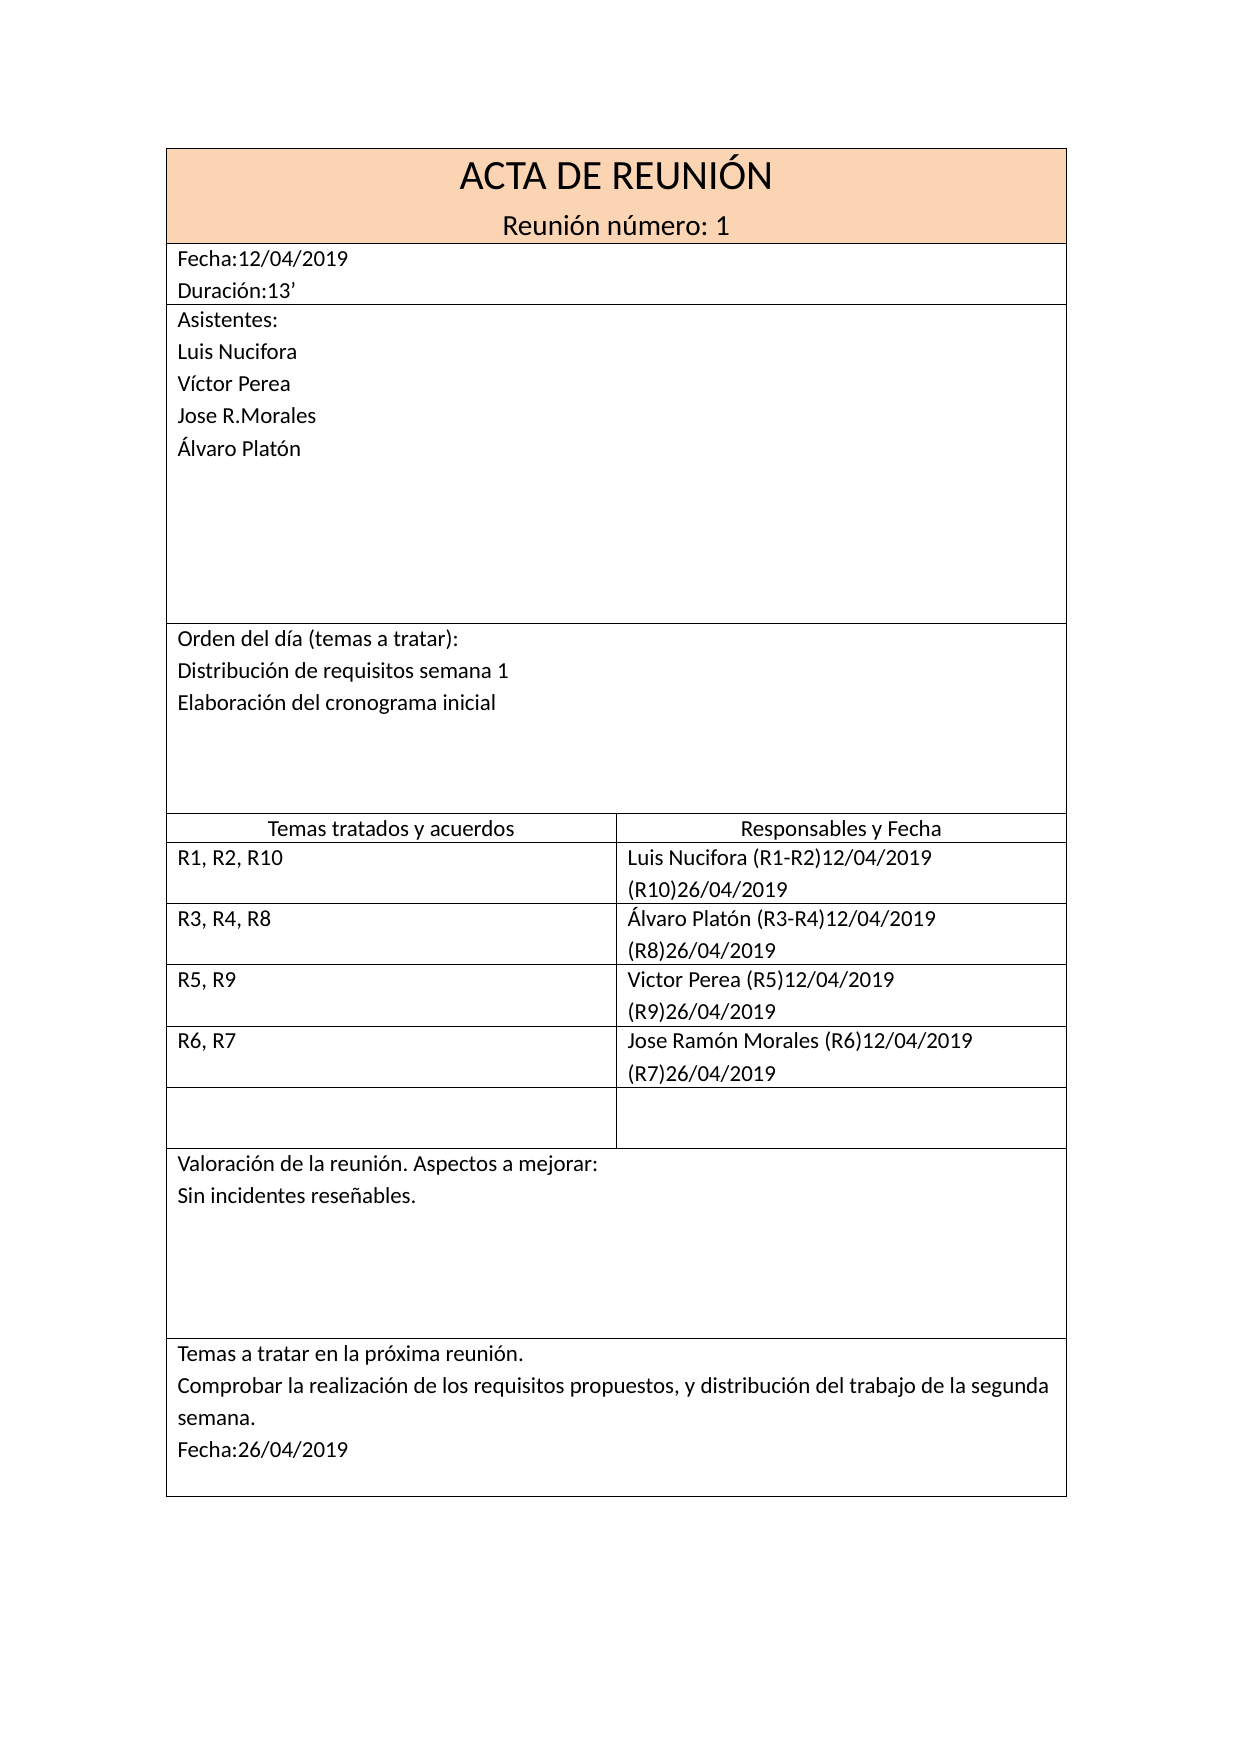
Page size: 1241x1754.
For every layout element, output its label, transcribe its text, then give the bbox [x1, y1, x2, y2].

table_cell Fecha:12/04/2019 Duración:13’ [167, 244, 1066, 304]
table_cell Responsables y Fecha [617, 814, 1066, 842]
table_cell [617, 1088, 1066, 1148]
table_cell R6, R7 [167, 1027, 616, 1087]
table_cell R5, R9 [167, 965, 616, 1026]
table_cell Luis Nucifora (R1-R2)12/04/2019 (R10)26/04/2019 [617, 843, 1066, 903]
table_cell Victor Perea (R5)12/04/2019 (R9)26/04/2019 [617, 965, 1066, 1026]
table_cell Orden del día (temas a tratar): Distribución de requisitos semana 1 Elaboración del cronograma inicial [167, 624, 1066, 813]
table_cell Valoración de la reunión. Aspectos a mejorar: Sin incidentes reseñables. [167, 1149, 1066, 1338]
table_cell [167, 1088, 616, 1148]
table_cell Asistentes: Luis Nucifora Víctor Perea Jose R.Morales Álvaro Platón [167, 305, 1066, 623]
table_cell Temas a tratar en la próxima reunión. Comprobar la realización de los requisitos propuestos, y distribución del trabajo de la segunda semana. Fecha:26/04/2019 [167, 1339, 1066, 1496]
table_cell R1, R2, R10 [167, 843, 616, 903]
table_cell Jose Ramón Morales (R6)12/04/2019 (R7)26/04/2019 [617, 1027, 1066, 1087]
table_cell Álvaro Platón (R3-R4)12/04/2019 (R8)26/04/2019 [617, 904, 1066, 964]
table_header ACTA DE REUNIÓN Reunión número: 1 [167, 149, 1066, 243]
table_cell R3, R4, R8 [167, 904, 616, 964]
table_cell Temas tratados y acuerdos [167, 814, 616, 842]
